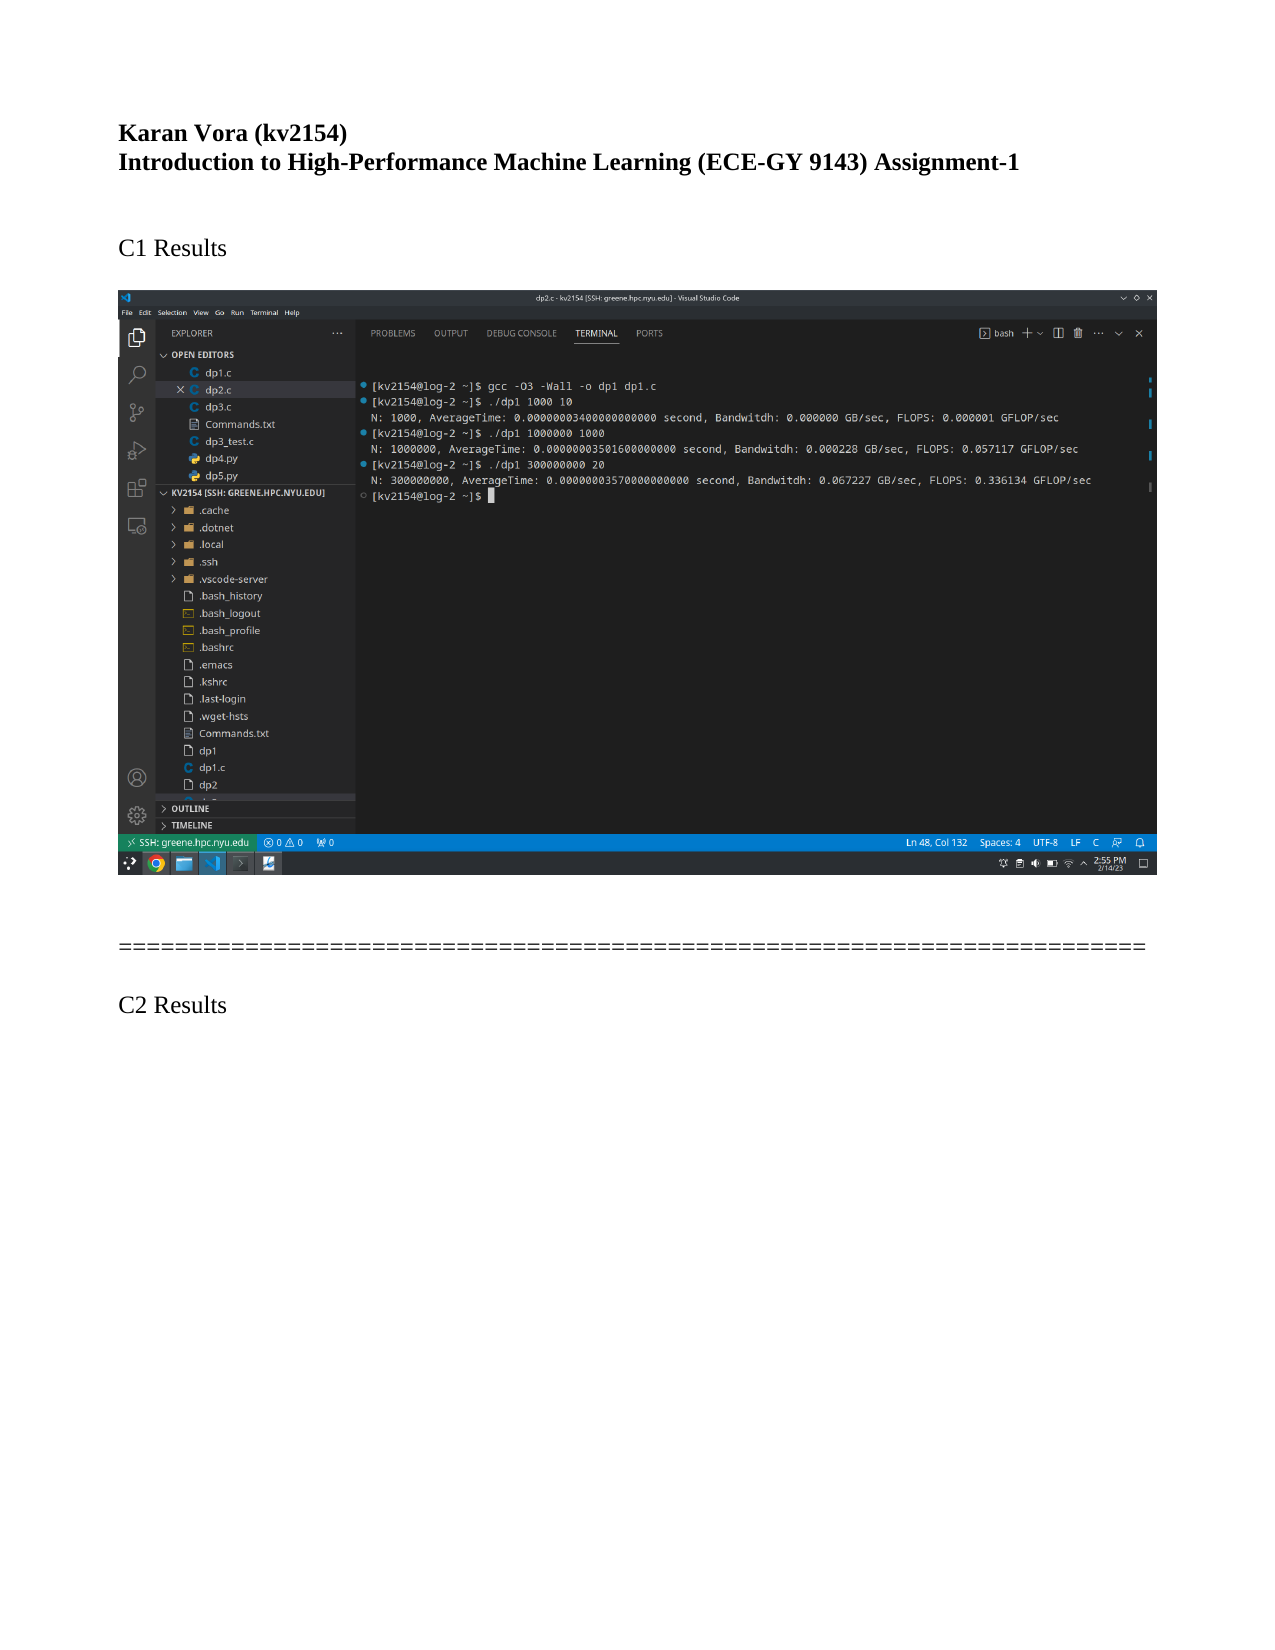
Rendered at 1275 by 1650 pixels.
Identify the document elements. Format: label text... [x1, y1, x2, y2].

text ========================================================================= [118, 932, 1157, 961]
text Introduction to High-Performance Machine Learning (ECE-GY 9143) Assignment-1 [118, 147, 1157, 176]
text C1 Results [118, 233, 1157, 262]
text Karan Vora (kv2154) [118, 118, 1157, 147]
picture [118, 290, 1157, 875]
text C2 Results [118, 990, 1157, 1019]
